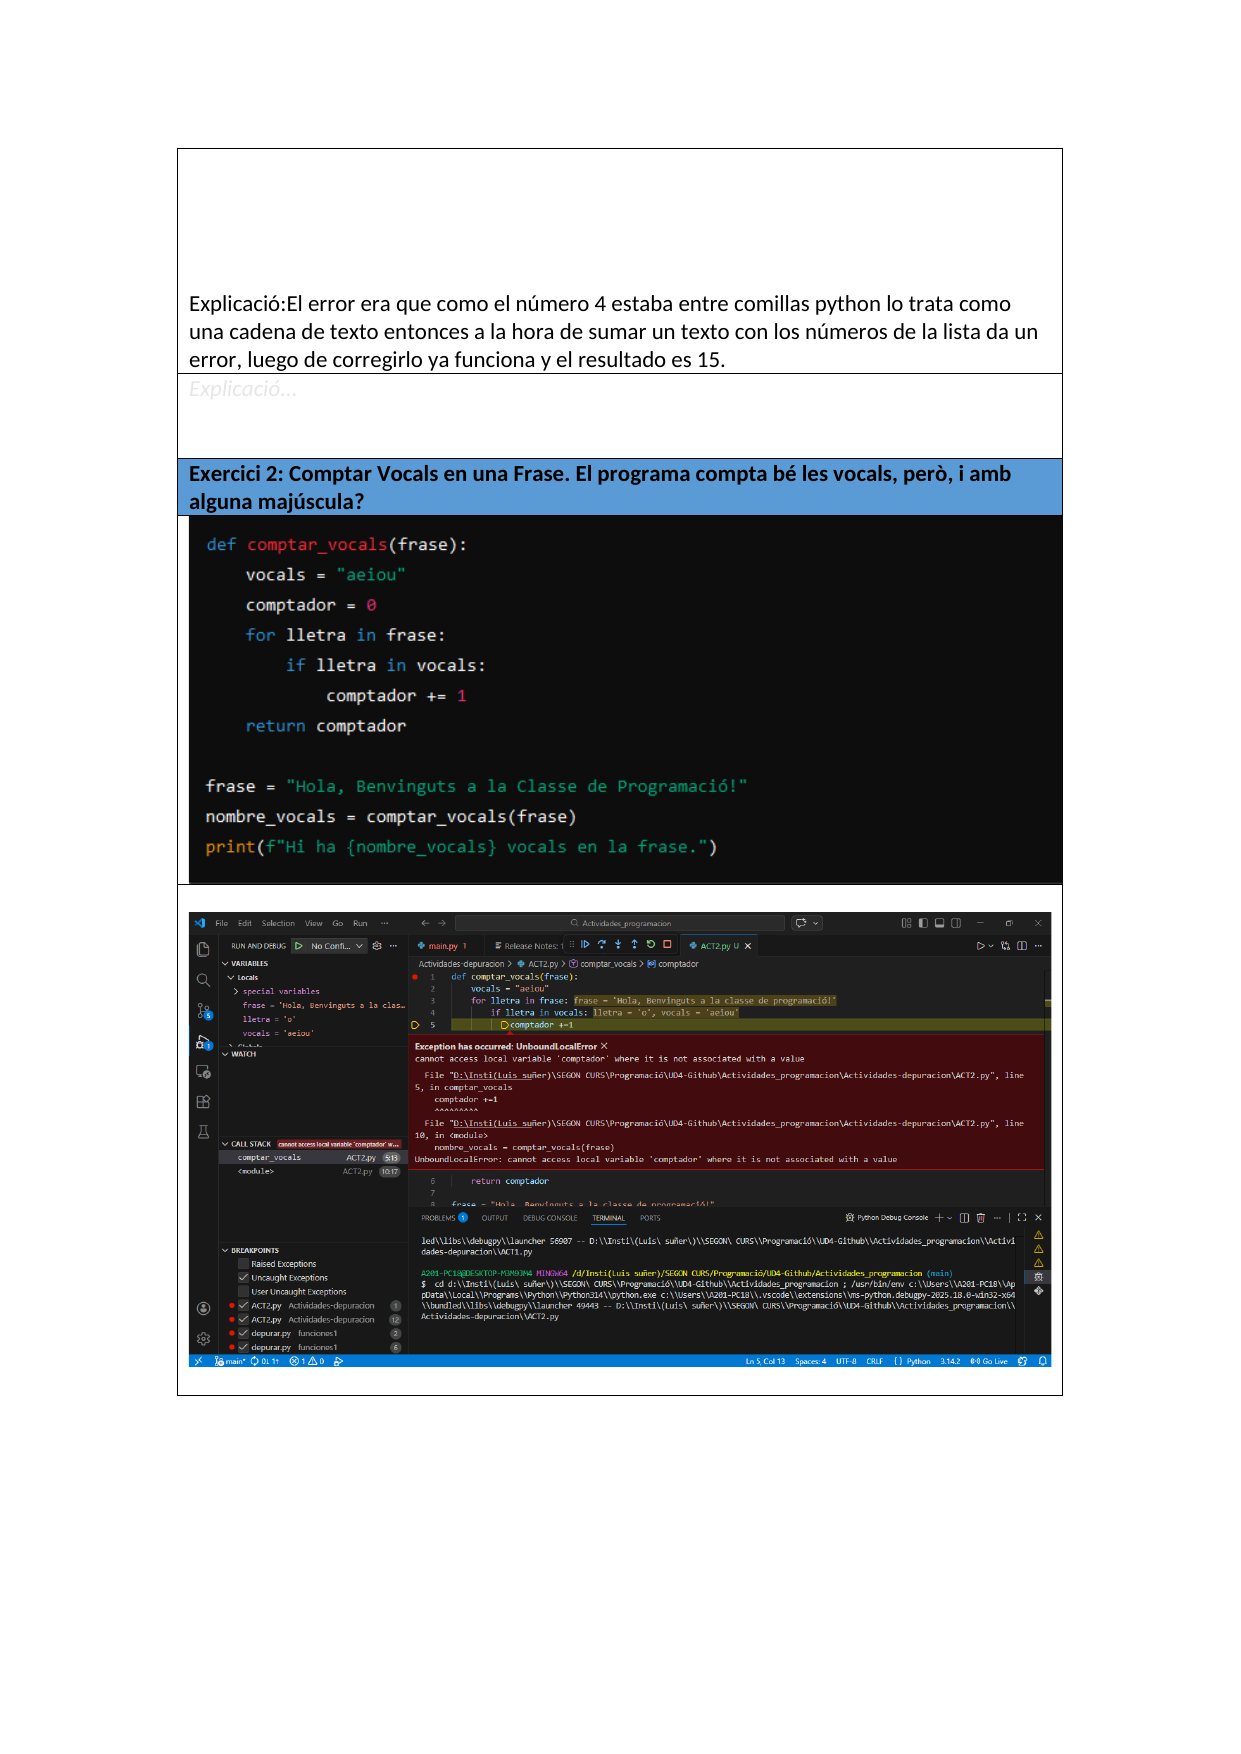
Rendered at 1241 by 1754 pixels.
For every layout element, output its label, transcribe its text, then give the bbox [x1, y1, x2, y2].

table_cell [178, 516, 188, 884]
table_cell Explicació:El error era que como el número 4 estaba entre comillas python lo trata como una cadena de texto entonces a la hora de sumar un texto con los números de la lista da un error, luego de corregirlo ya funciona y el resultado es 15. [178, 149, 1062, 373]
table_cell Explicació... [178, 374, 1062, 458]
table_cell [178, 885, 1062, 1395]
table_cell Exercici 2: Comptar Vocals en una Frase. El programa compta bé les vocals, però, i amb alguna majúscula? [178, 459, 1062, 515]
picture [188, 516, 1063, 884]
picture [188, 912, 1052, 1367]
